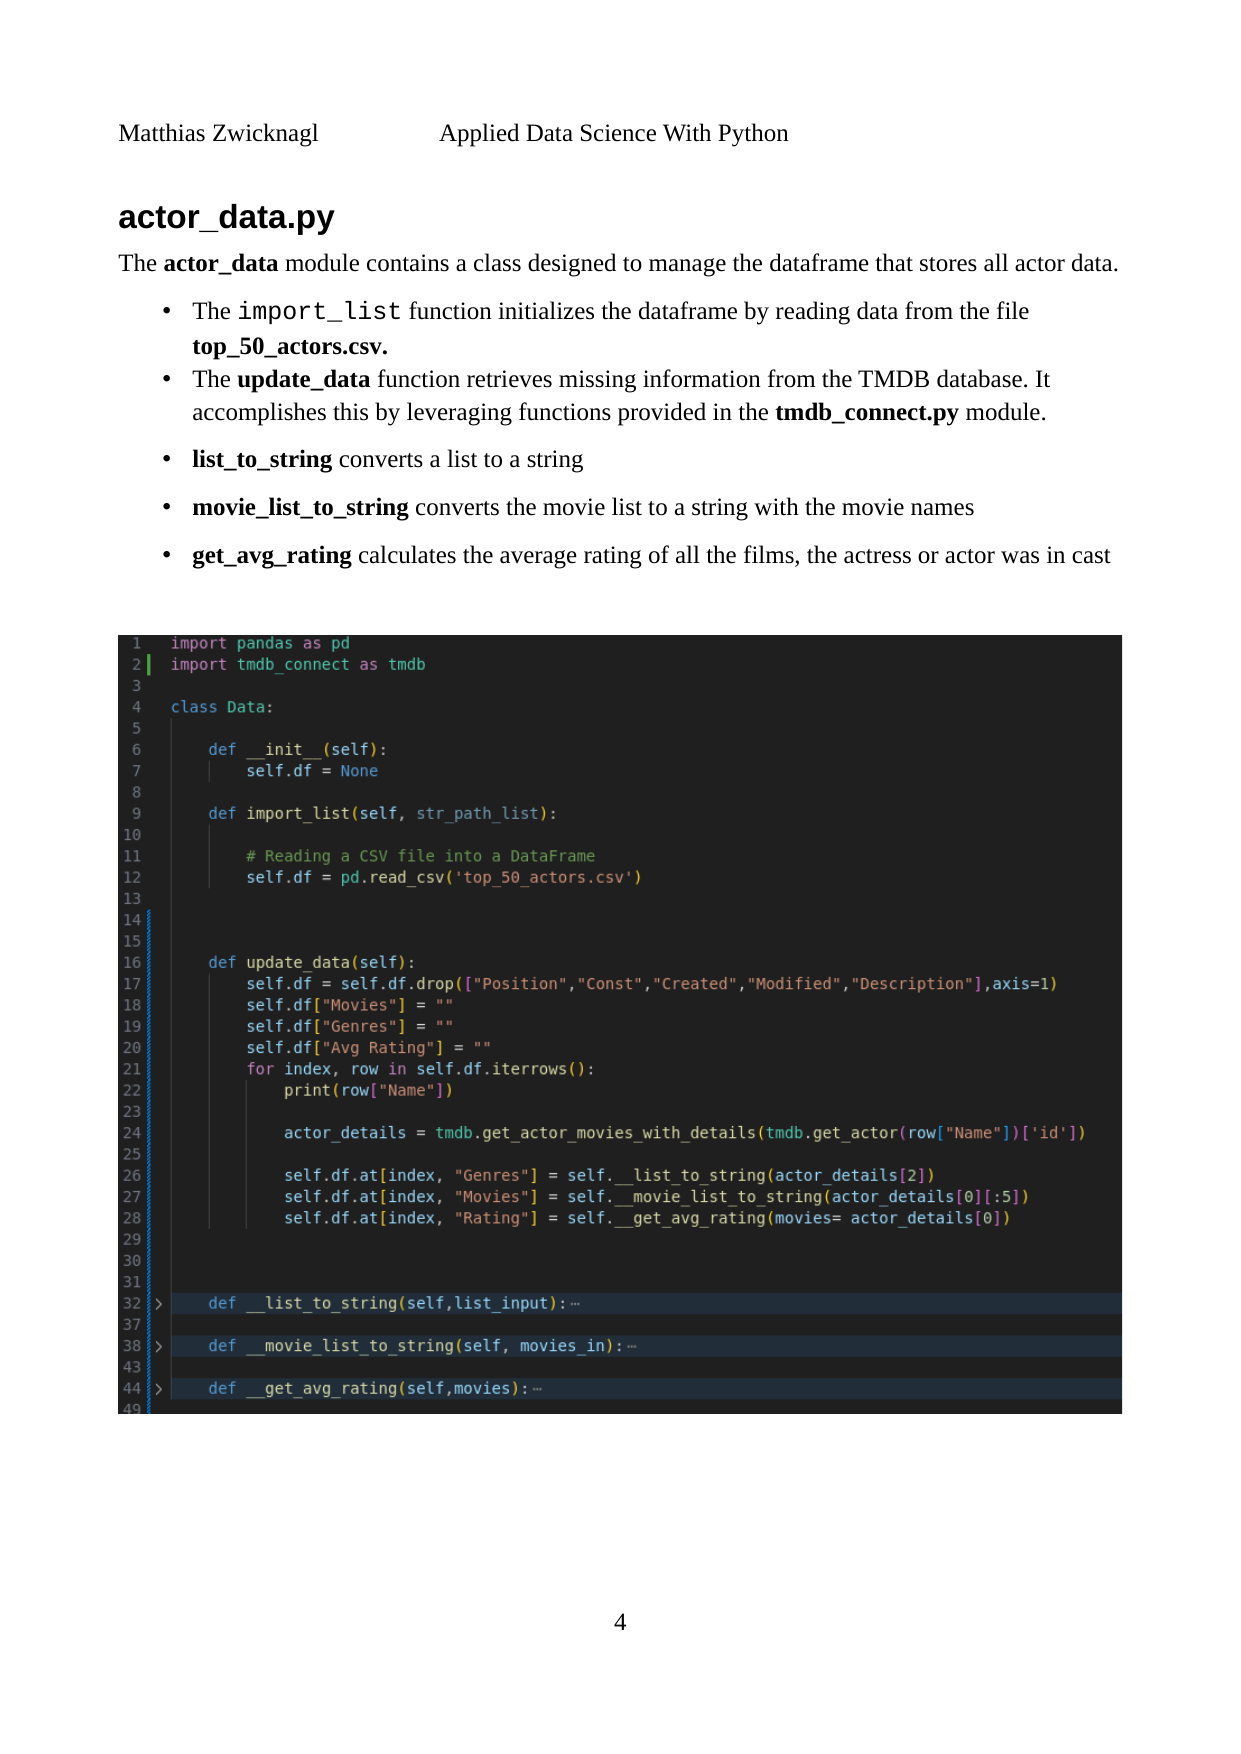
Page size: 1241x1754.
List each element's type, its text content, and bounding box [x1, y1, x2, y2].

subtitle actor_data.py [118, 197, 1122, 236]
list get_avg_rating calculates the average rating of all the films, the actress or actor was in cast [162, 540, 1122, 568]
picture [118, 635, 1123, 1414]
text The actor_data module contains a class designed to manage the dataframe that stores all actor data. [118, 248, 1122, 277]
list The update_data function retrieves missing information from the TMDB database. It accomplishes this by leveraging functions provided in the tmdb_connect.py module. [162, 364, 1122, 426]
list The import_list function initializes the dataframe by reading data from the file top_50_actors.csv. [162, 296, 1122, 359]
list list_to_string converts a list to a string [162, 444, 1122, 473]
list movie_list_to_string converts the movie list to a string with the movie names [162, 492, 1122, 521]
